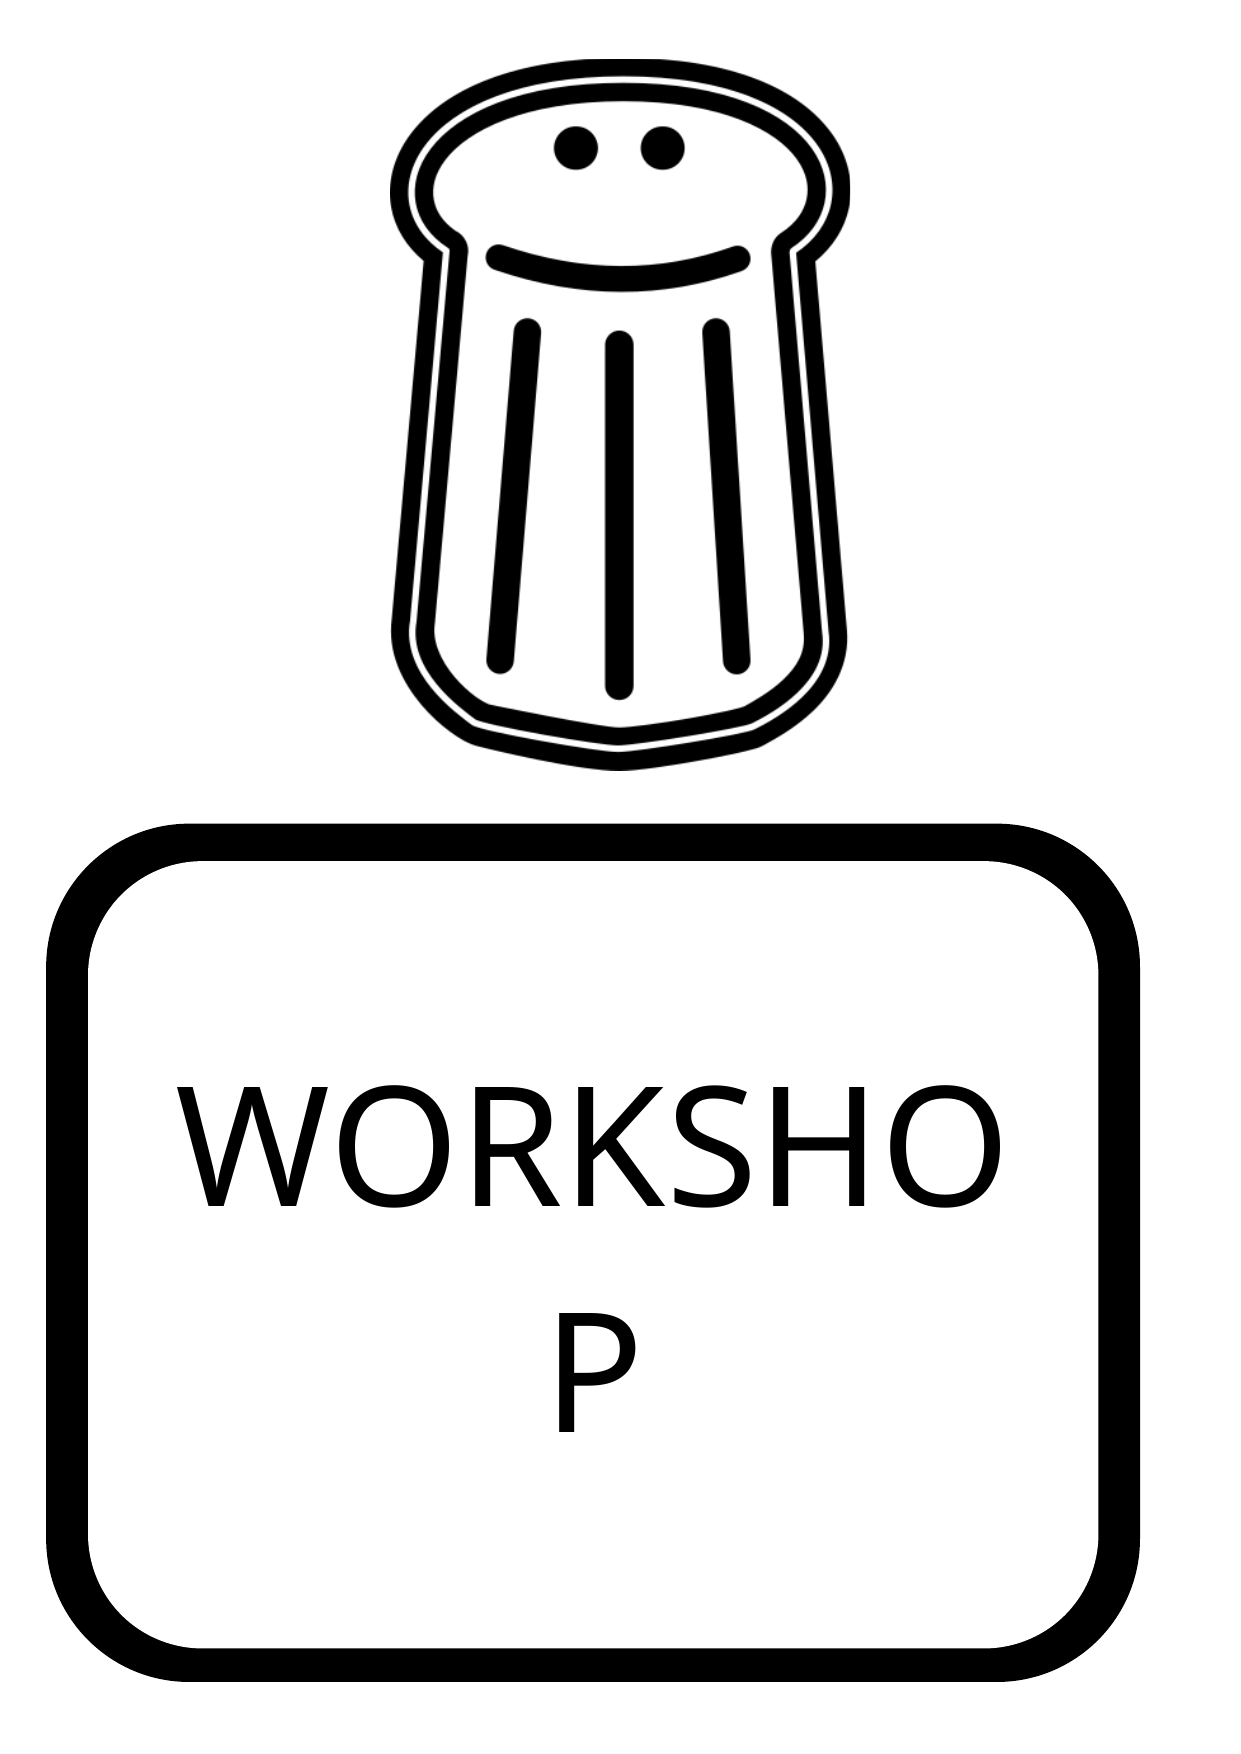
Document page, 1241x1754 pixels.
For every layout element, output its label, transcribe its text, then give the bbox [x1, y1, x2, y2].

picture [390, 59, 851, 771]
text WORKSHOP [130, 1028, 1056, 1482]
